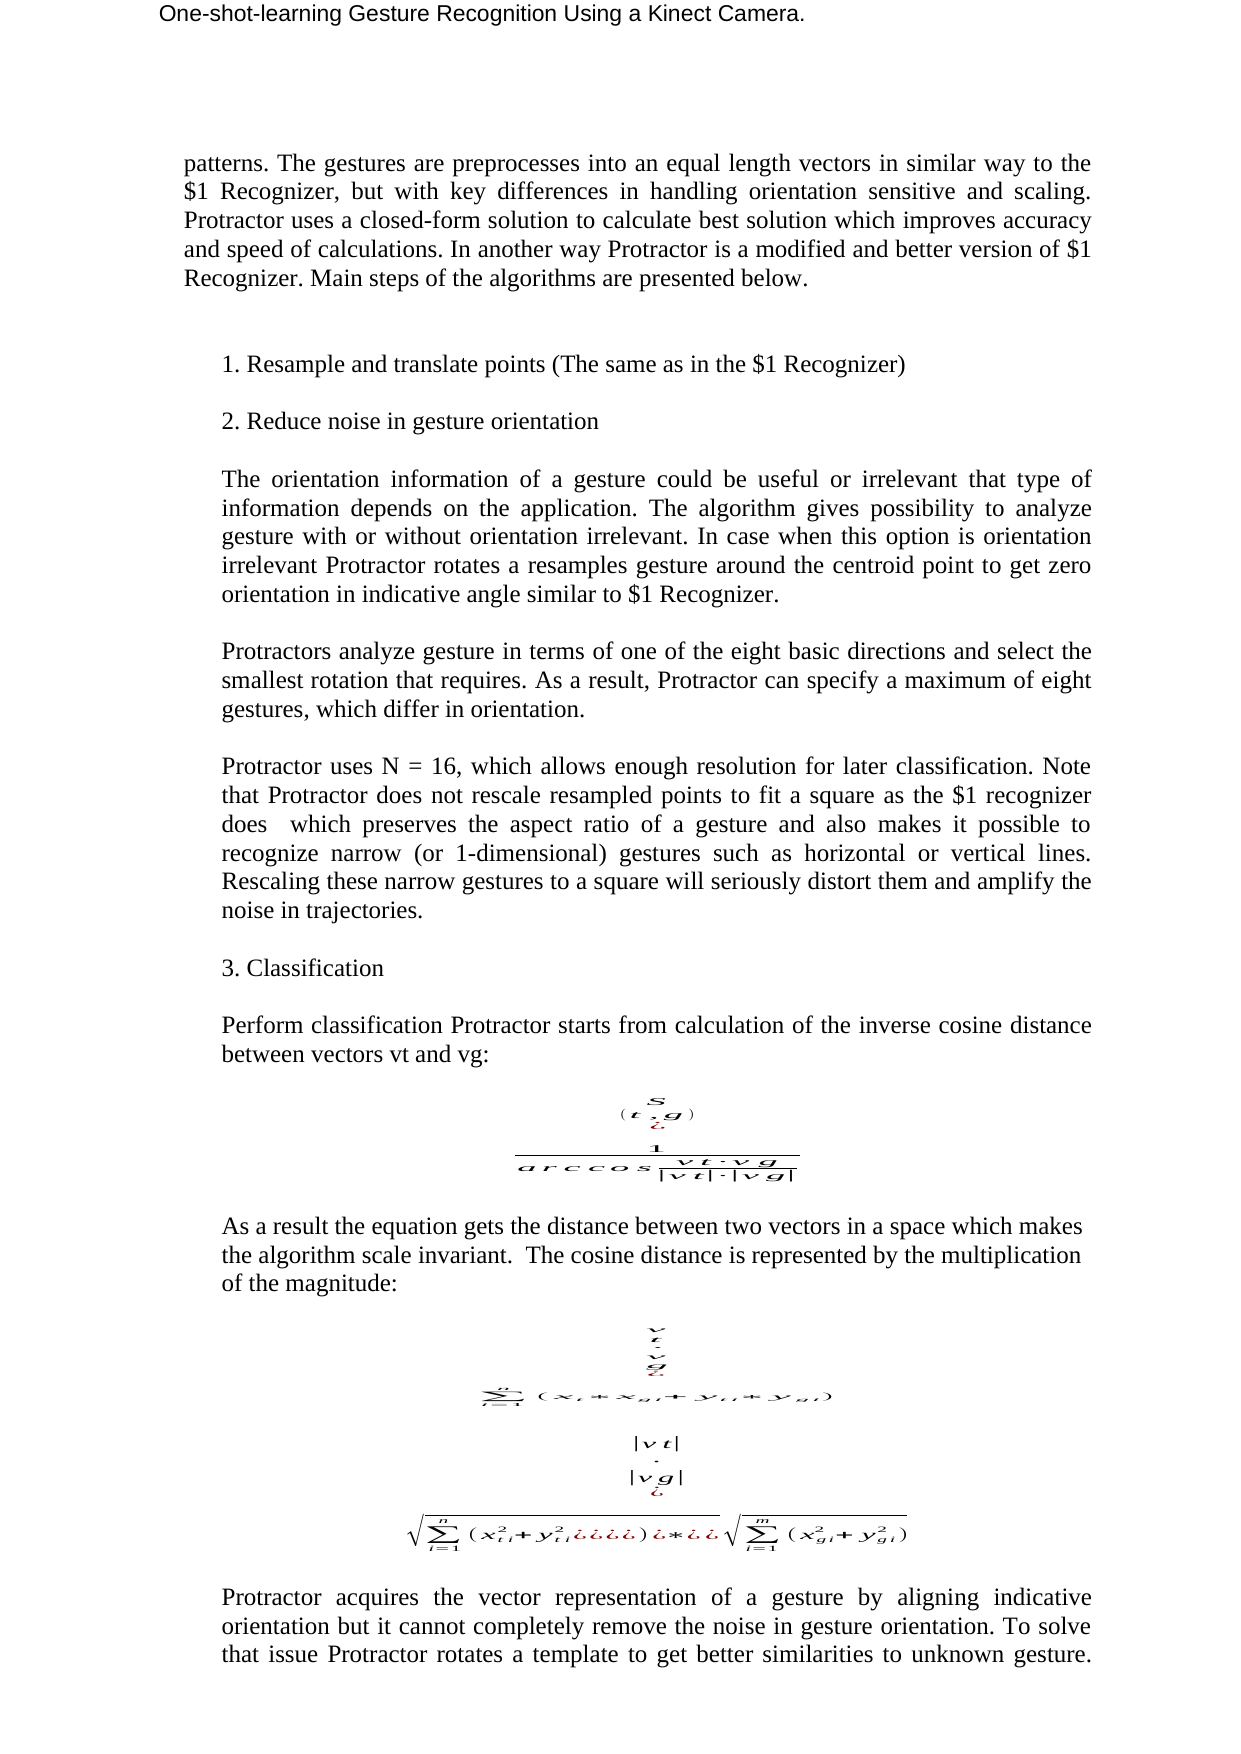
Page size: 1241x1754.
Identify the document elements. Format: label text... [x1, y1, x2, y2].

text As a result the equation gets the distance between two vectors in a space which makes the algorithm scale invariant. The cosine distance is represented by the multiplication of the magnitude: [221, 1211, 1093, 1297]
text Protractor acquires the vector representation of a gesture by aligning indicative orientation but it cannot completely remove the noise in gesture orientation. To solve that issue Protractor rotates a template to get better similarities to unknown gesture. [221, 1582, 1093, 1668]
text patterns. The gestures are preprocesses into an equal length vectors in similar way to the $1 Recognizer, but with key differences in handling orientation sensitive and scaling. Protractor uses a closed-form solution to calculate best solution which improves accuracy and speed of calculations. In another way Protractor is a modified and better version of $1 Recognizer. Main steps of the algorithms are presented below. [184, 148, 1093, 291]
text Perform classification Protractor starts from calculation of the inverse cosine distance between vectors vt and vg: [221, 1010, 1093, 1068]
text 1. Resample and translate points (The same as in the $1 Recognizer) [221, 349, 1093, 378]
text The orientation information of a gesture could be useful or irrelevant that type of information depends on the application. The algorithm gives possibility to analyze gesture with or without orientation irrelevant. In case when this option is orientation irrelevant Protractor rotates a resamples gesture around the centroid point to get zero orientation in indicative angle similar to $1 Recognizer. [221, 464, 1093, 608]
text 2. Reduce noise in gesture orientation [185, 406, 1093, 435]
text 3. Classification [221, 953, 1093, 981]
text Protractors analyze gesture in terms of one of the eight basic directions and select the smallest rotation that requires. As a result, Protractor can specify a maximum of eight gestures, which differ in orientation. [221, 636, 1093, 723]
text Protractor uses N = 16, which allows enough resolution for later classification. Note that Protractor does not rescale resampled points to fit a square as the $1 recognizer does which preserves the aspect ratio of a gesture and also makes it possible to recognize narrow (or 1-dimensional) gestures such as horizontal or vertical lines. Rescaling these narrow gestures to a square will seriously distort them and amplify the noise in trajectories. [221, 751, 1093, 924]
